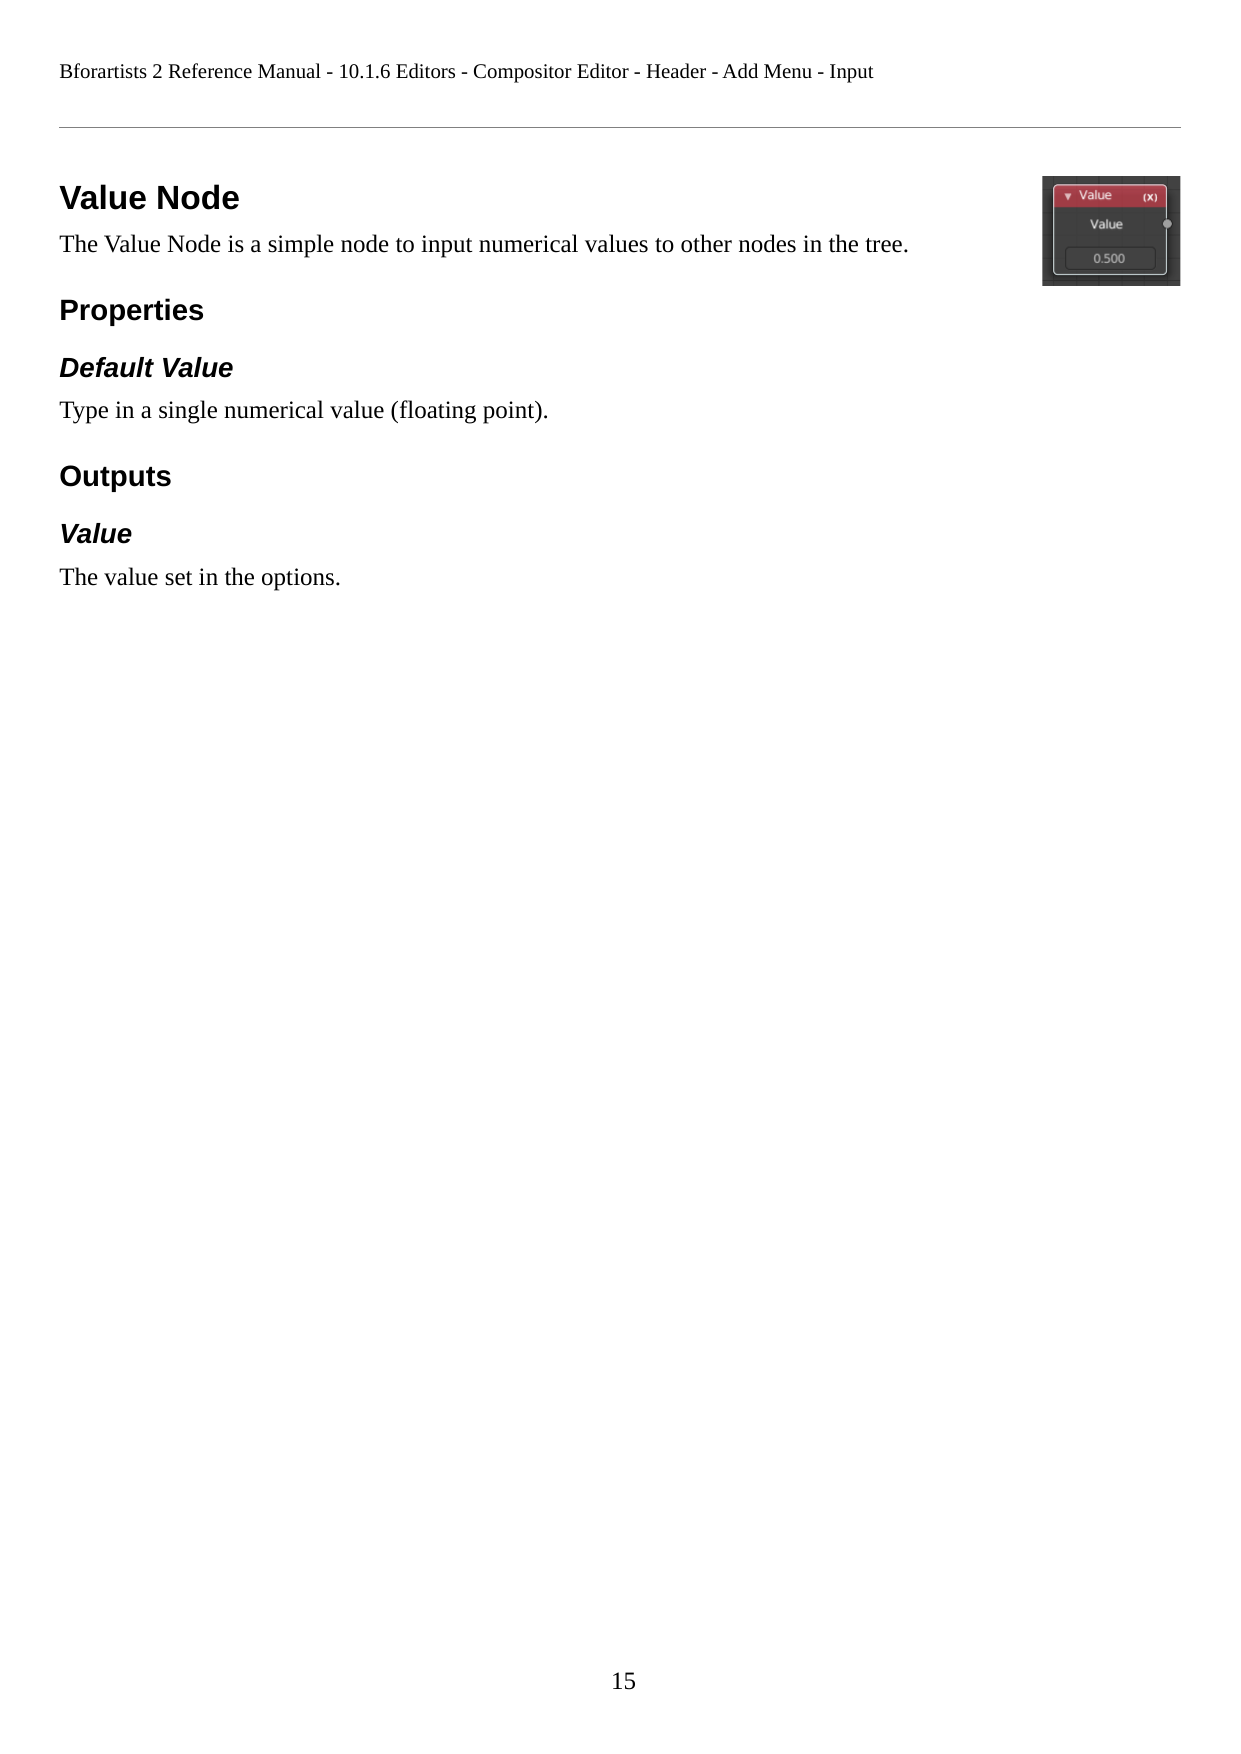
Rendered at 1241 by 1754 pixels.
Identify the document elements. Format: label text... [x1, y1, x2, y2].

subtitle Outputs [59, 459, 1181, 493]
text The value set in the options. [59, 562, 1181, 591]
subtitle Value [59, 518, 1181, 550]
text Type in a single numerical value (floating point). [59, 396, 1181, 424]
text The Value Node is a simple node to input numerical values to other nodes in the tree. [59, 229, 1042, 257]
subtitle Value Node [59, 178, 1042, 216]
picture [1042, 176, 1181, 286]
subtitle Default Value [59, 351, 1181, 383]
subtitle Properties [59, 292, 1181, 326]
